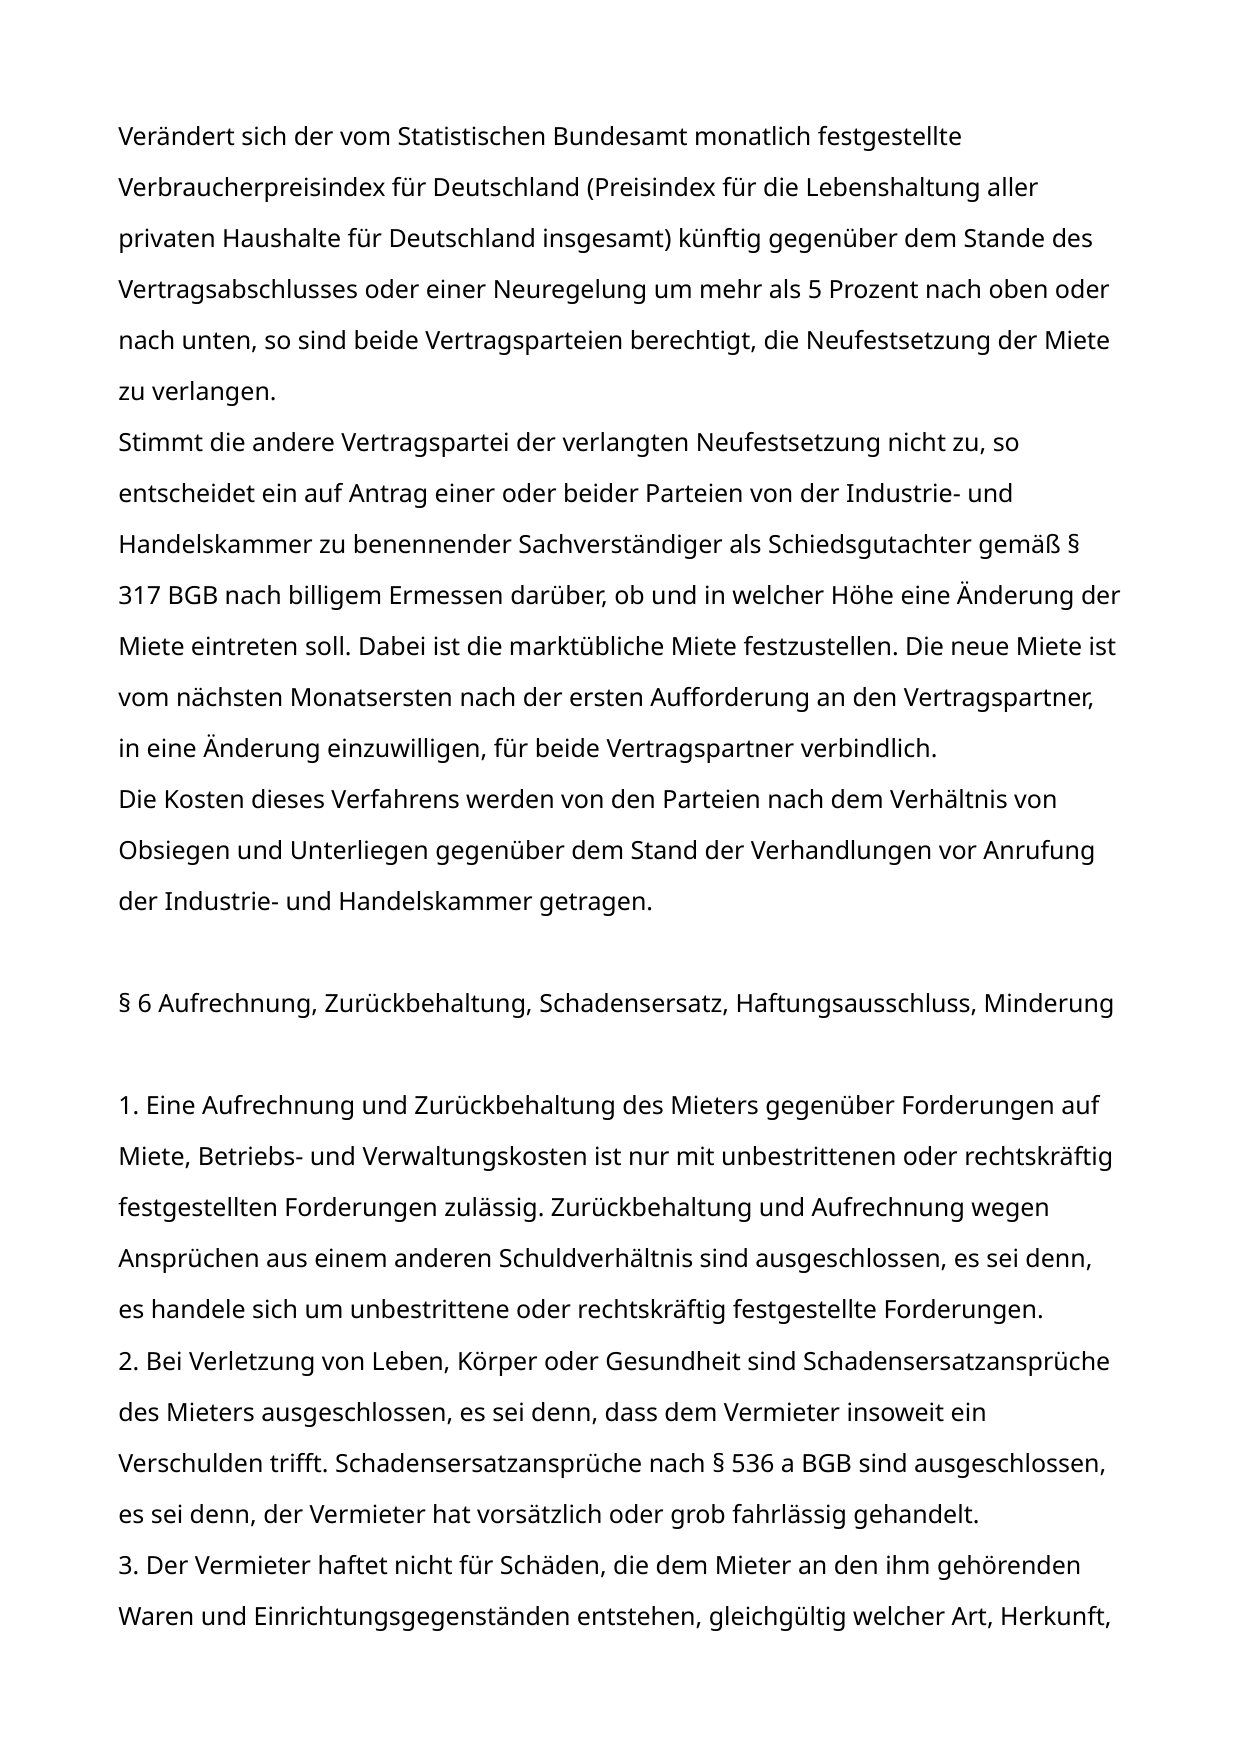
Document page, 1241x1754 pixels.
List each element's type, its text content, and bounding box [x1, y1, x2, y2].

text 1. Eine Aufrechnung und Zurückbehaltung des Mieters gegenüber Forderungen auf Miete, Betriebs- und Verwaltungskosten ist nur mit unbestrittenen oder rechtskräftig festgestellten Forderungen zulässig. Zurückbehaltung und Aufrechnung wegen Ansprüchen aus einem anderen Schuldverhältnis sind ausgeschlossen, es sei denn, es handele sich um unbestrittene oder rechtskräftig festgestellte Forderungen. [118, 1088, 1122, 1326]
text § 6 Aufrechnung, Zurückbehaltung, Schadensersatz, Haftungsausschluss, Minderung [118, 986, 1122, 1020]
text Die Kosten dieses Verfahrens werden von den Parteien nach dem Verhältnis von Obsiegen und Unterliegen gegenüber dem Stand der Verhandlungen vor Anrufung der Industrie- und Handelskammer getragen. [118, 782, 1122, 918]
text 3. Der Vermieter haftet nicht für Schäden, die dem Mieter an den ihm gehörenden Waren und Einrichtungsgegenständen entstehen, gleichgültig welcher Art, Herkunft, [118, 1547, 1122, 1632]
text 2. Bei Verletzung von Leben, Körper oder Gesundheit sind Schadensersatzansprüche des Mieters ausgeschlossen, es sei denn, dass dem Vermieter insoweit ein Verschulden trifft. Schadensersatzansprüche nach § 536 a BGB sind ausgeschlossen, es sei denn, der Vermieter hat vorsätzlich oder grob fahrlässig gehandelt. [118, 1343, 1122, 1530]
text Verändert sich der vom Statistischen Bundesamt monatlich festgestellte Verbraucherpreisindex für Deutschland (Preisindex für die Lebenshaltung aller privaten Haushalte für Deutschland insgesamt) künftig gegenüber dem Stande des Vertragsabschlusses oder einer Neuregelung um mehr als 5 Prozent nach oben oder nach unten, so sind beide Vertragsparteien berechtigt, die Neufestsetzung der Miete zu verlangen. [118, 118, 1122, 407]
text Stimmt die andere Vertragspartei der verlangten Neufestsetzung nicht zu, so entscheidet ein auf Antrag einer oder beider Parteien von der Industrie- und Handelskammer zu benennender Sachverständiger als Schiedsgutachter gemäß § 317 BGB nach billigem Ermessen darüber, ob und in welcher Höhe eine Änderung der Miete eintreten soll. Dabei ist die marktübliche Miete festzustellen. Die neue Miete ist vom nächsten Monatsersten nach der ersten Aufforderung an den Vertragspartner, in eine Änderung einzuwilligen, für beide Vertragspartner verbindlich. [118, 424, 1122, 765]
